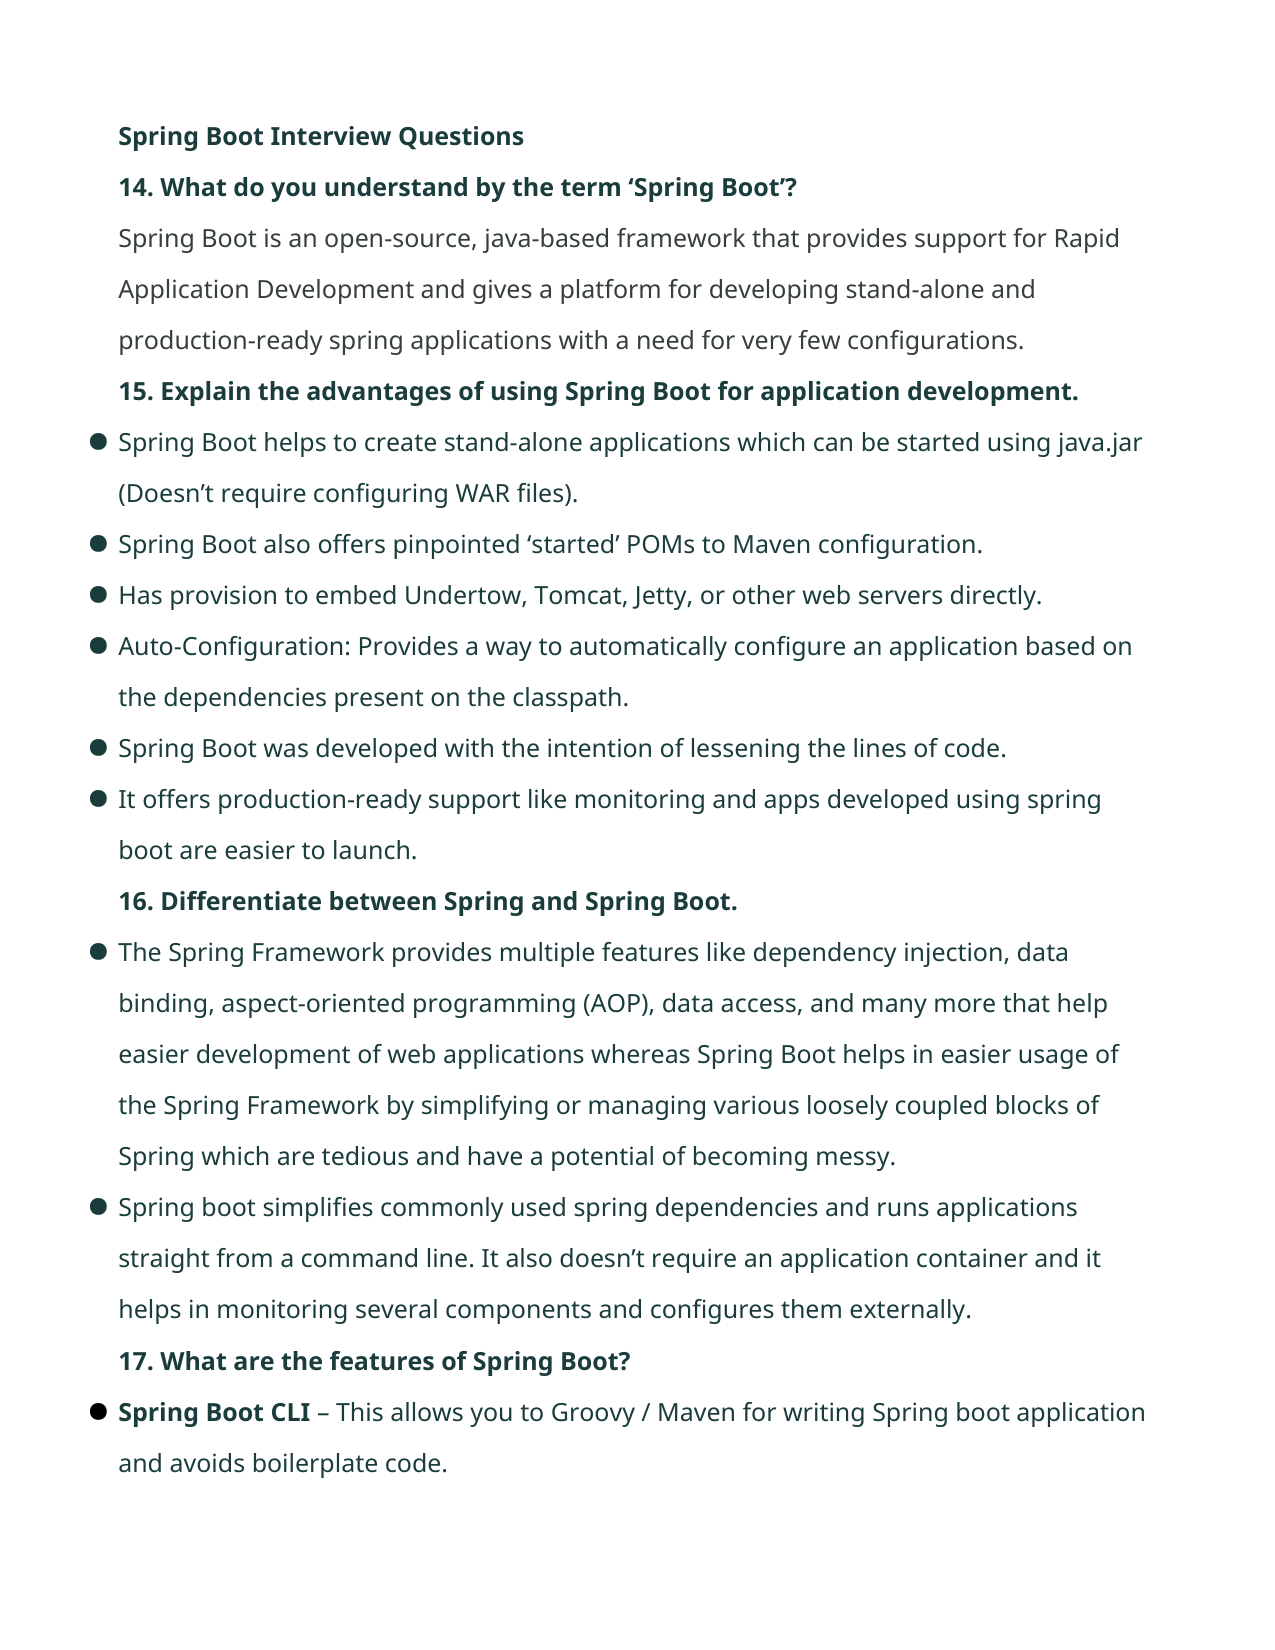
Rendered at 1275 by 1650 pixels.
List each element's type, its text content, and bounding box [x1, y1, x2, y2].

list Auto-Configuration: Provides a way to automatically configure an application based on the dependencies present on the classpath. [118, 628, 1157, 714]
list The Spring Framework provides multiple features like dependency injection, data binding, aspect-oriented programming (AOP), data access, and many more that help easier development of web applications whereas Spring Boot helps in easier usage of the Spring Framework by simplifying or managing various loosely coupled blocks of Spring which are tedious and have a potential of becoming messy. [118, 935, 1157, 1173]
subtitle 14. What do you understand by the term ‘Spring Boot’? [118, 169, 1157, 203]
list Spring Boot also offers pinpointed ‘started’ POMs to Maven configuration. [118, 526, 1157, 561]
subtitle 16. Differentiate between Spring and Spring Boot. [118, 884, 1157, 918]
list It offers production-ready support like monitoring and apps developed using spring boot are easier to launch. [118, 782, 1157, 867]
text Spring Boot is an open-source, java-based framework that provides support for Rapid Application Development and gives a platform for developing stand-alone and production-ready spring applications with a need for very few configurations. [118, 220, 1157, 356]
subtitle Spring Boot Interview Questions [118, 118, 1157, 152]
list Spring boot simplifies commonly used spring dependencies and runs applications straight from a command line. It also doesn’t require an application container and it helps in monitoring several components and configures them externally. [118, 1190, 1157, 1326]
list Spring Boot was developed with the intention of lessening the lines of code. [118, 731, 1157, 765]
list Spring Boot CLI – This allows you to Groovy / Maven for writing Spring boot application and avoids boilerplate code. [118, 1394, 1157, 1479]
list Has provision to embed Undertow, Tomcat, Jetty, or other web servers directly. [118, 577, 1157, 612]
list Spring Boot helps to create stand-alone applications which can be started using java.jar (Doesn’t require configuring WAR files). [118, 424, 1157, 509]
subtitle 15. Explain the advantages of using Spring Boot for application development. [118, 373, 1157, 407]
subtitle 17. What are the features of Spring Boot? [118, 1343, 1157, 1377]
